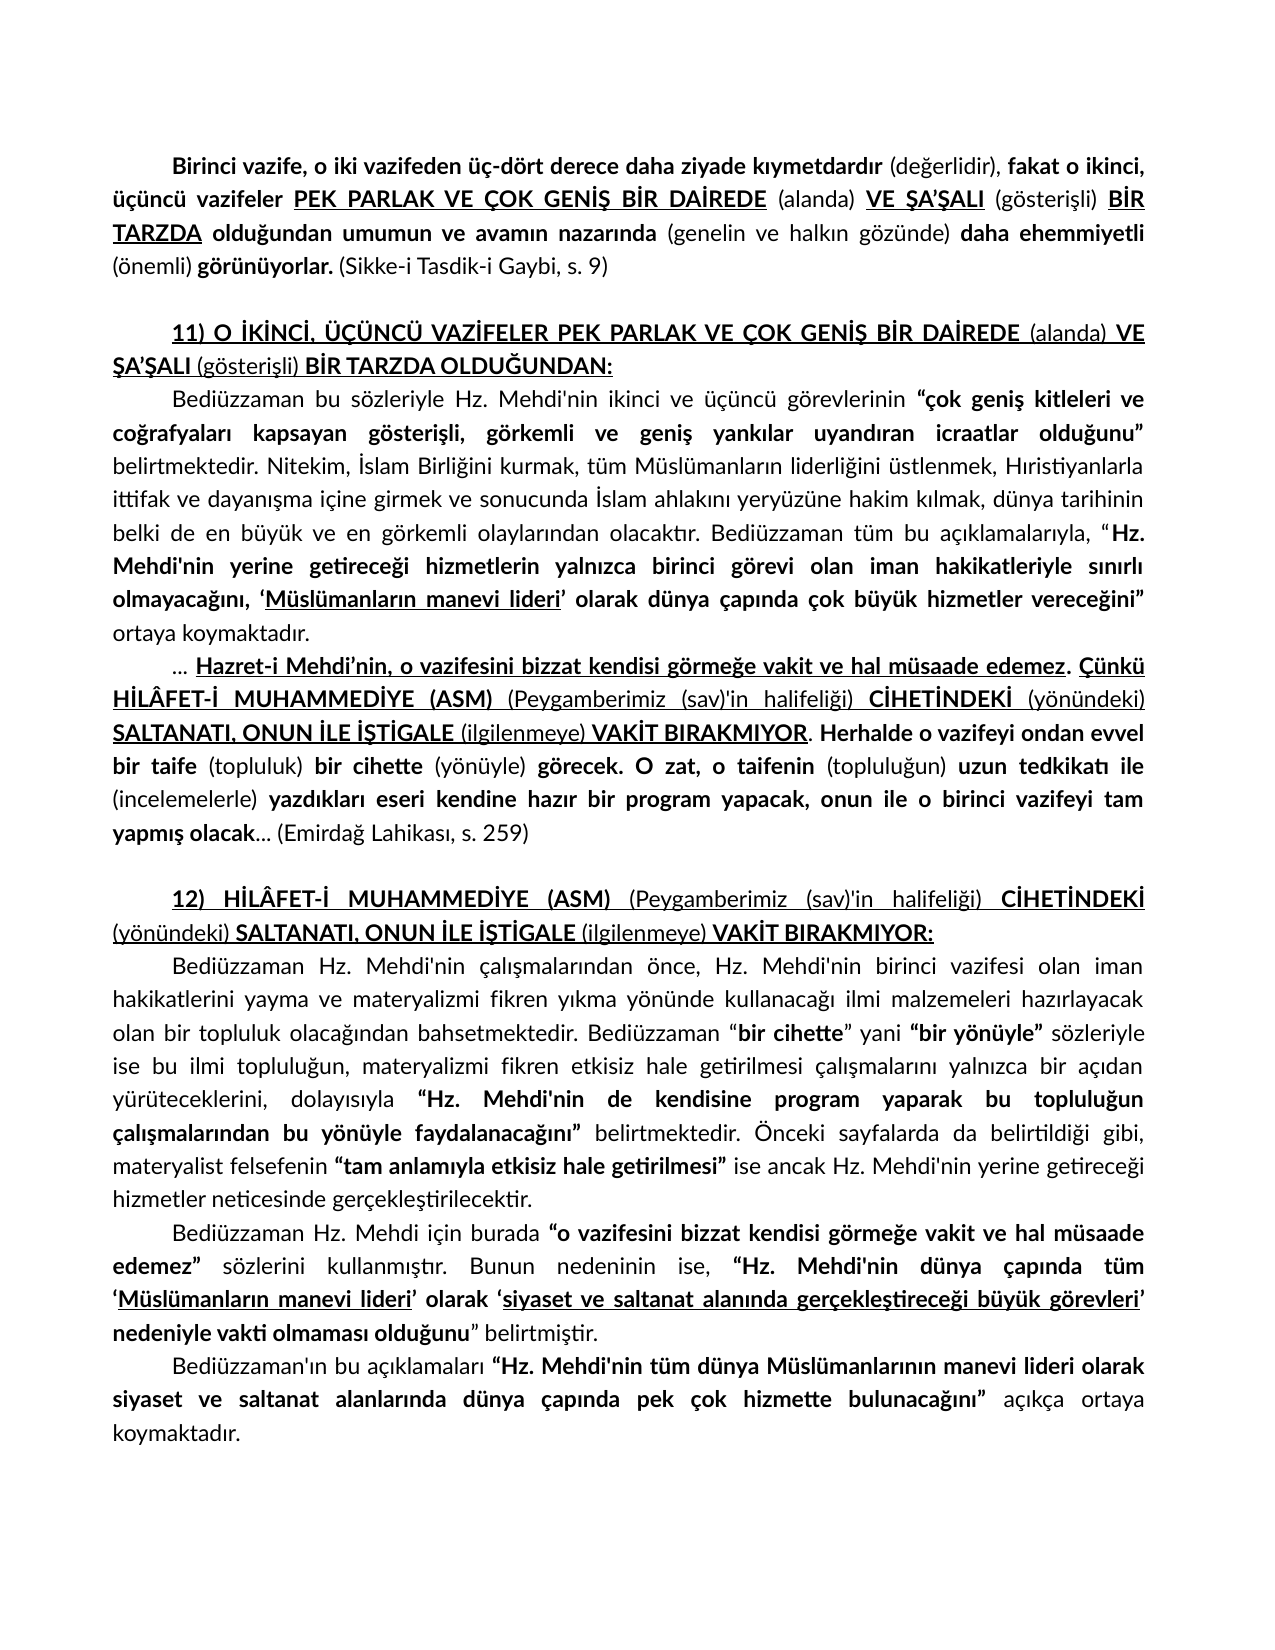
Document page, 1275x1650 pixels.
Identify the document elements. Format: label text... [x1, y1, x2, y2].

text Bediüzzaman'ın bu açıklamaları “Hz. Mehdi'nin tüm dünya Müslümanlarının manevi lideri olarak siyaset ve saltanat alanlarında dünya çapında pek çok hizmette bulunacağını” açıkça ortaya koymaktadır. [112, 1348, 1145, 1448]
text saltanatI, onun İle İŞtİgale (ilgilenmeye) vakİt bIrakmIyor. Herhalde o vazifeyi ondan evvel bir taife (topluluk) bir cihette (yönüyle) görecek. O zat, o taifenin (topluluğun) uzun tedkikatı ile (incelemelerle) yazdıkları eseri kendine hazır bir program yapacak, onun ile o birinci vazifeyi tam yapmış olacak... (Emirdağ Lahikası, s. 259) [112, 710, 1145, 848]
text Bediüzzaman Hz. Mehdi'nin çalışmalarından önce, Hz. Mehdi'nin birinci vazifesi olan iman hakikatlerini yayma ve materyalizmi fikren yıkma yönünde kullanacağı ilmi malzemeleri hazırlayacak olan bir topluluk olacağından bahsetmektedir. Bediüzzaman “bir cihette” yani “bir yönüyle” sözleriyle ise bu ilmi topluluğun, materyalizmi fikren etkisiz hale getirilmesi çalışmalarını yalnızca bir açıdan yürüteceklerini, dolayısıyla “Hz. Mehdi'nin de kendisine program yaparak bu topluluğun çalışmalarından bu yönüyle faydalanacağını” belirtmektedir. Önceki sayfalarda da belirtildiği gibi, materyalist felsefenin “tam anlamıyla etkisiz hale getirilmesi” ise ancak Hz. Mehdi'nin yerine getireceği hizmetler neticesinde gerçekleştirilecektir. [112, 948, 1145, 1214]
text 11) o İkİncİ, üçüncü vazİfeler pek parlak ve çok genİŞ bİr daİrede (alanda) ve Şa’ŞalI (gösterişli) bİr tarzda olduĞundan: [112, 314, 1145, 381]
text Bediüzzaman bu sözleriyle Hz. Mehdi'nin ikinci ve üçüncü görevlerinin “çok geniş kitleleri ve coğrafyaları kapsayan gösterişli, görkemli ve geniş yankılar uyandıran icraatlar olduğunu” belirtmektedir. Nitekim, İslam Birliğini kurmak, tüm Müslümanların liderliğini üstlenmek, Hıristiyanlarla ittifak ve dayanışma içine girmek ve sonucunda İslam ahlakını yeryüzüne hakim kılmak, dünya tarihinin belki de en büyük ve en görkemli olaylarından olacaktır. Bediüzzaman tüm bu açıklamalarıyla, “Hz. Mehdi'nin yerine getireceği hizmetlerin yalnızca birinci görevi olan iman hakikatleriyle sınırlı olmayacağını, ‘Müslümanların manevi lideri’ olarak dünya çapında çok büyük hizmetler vereceğini” ortaya koymaktadır. [112, 381, 1145, 648]
text Bediüzzaman Hz. Mehdi için burada “o vazifesini bizzat kendisi görmeğe vakit ve hal müsaade edemez” sözlerini kullanmıştır. Bunun nedeninin ise, “Hz. Mehdi'nin dünya çapında tüm ‘Müslümanların manevi lideri’ olarak ‘siyaset ve saltanat alanında gerçekleştireceği büyük görevleri’ nedeniyle vakti olmaması olduğunu” belirtmiştir. [112, 1214, 1145, 1348]
text ... Hazret-i Mehdi’nin, o vazifesini bizzat kendisi görmeğe vakit ve hal müsaade edemez. Çünkü hİlâfet-İ Muhammedİye (ASM) (Peygamberimiz (sav)'in halifeliği) cİhetİndekİ (yönündeki) [112, 648, 1145, 709]
text Birinci vazife, o iki vazifeden üç-dört derece daha ziyade kıymetdardır (değerlidir), fakat o ikinci, üçüncü vazifeler pek parlak ve çok genİŞ bİr daİrede (alanda) ve Şa’ŞalI (gösterişli) bİr tarzda olduğundan umumun ve avamın nazarında (genelin ve halkın gözünde) daha ehemmiyetli (önemli) görünüyorlar. (Sikke-i Tasdik-i Gaybi, s. 9) [112, 148, 1145, 281]
text 12) hİlâfet-İ Muhammedİye (ASM) (Peygamberimiz (sav)'in halifeliği) cİhetİndekİ (yönündeki) saltanatI, onun İle İŞtİgale (ilgilenmeye) vakİt bIrakmIyor: [112, 881, 1145, 948]
